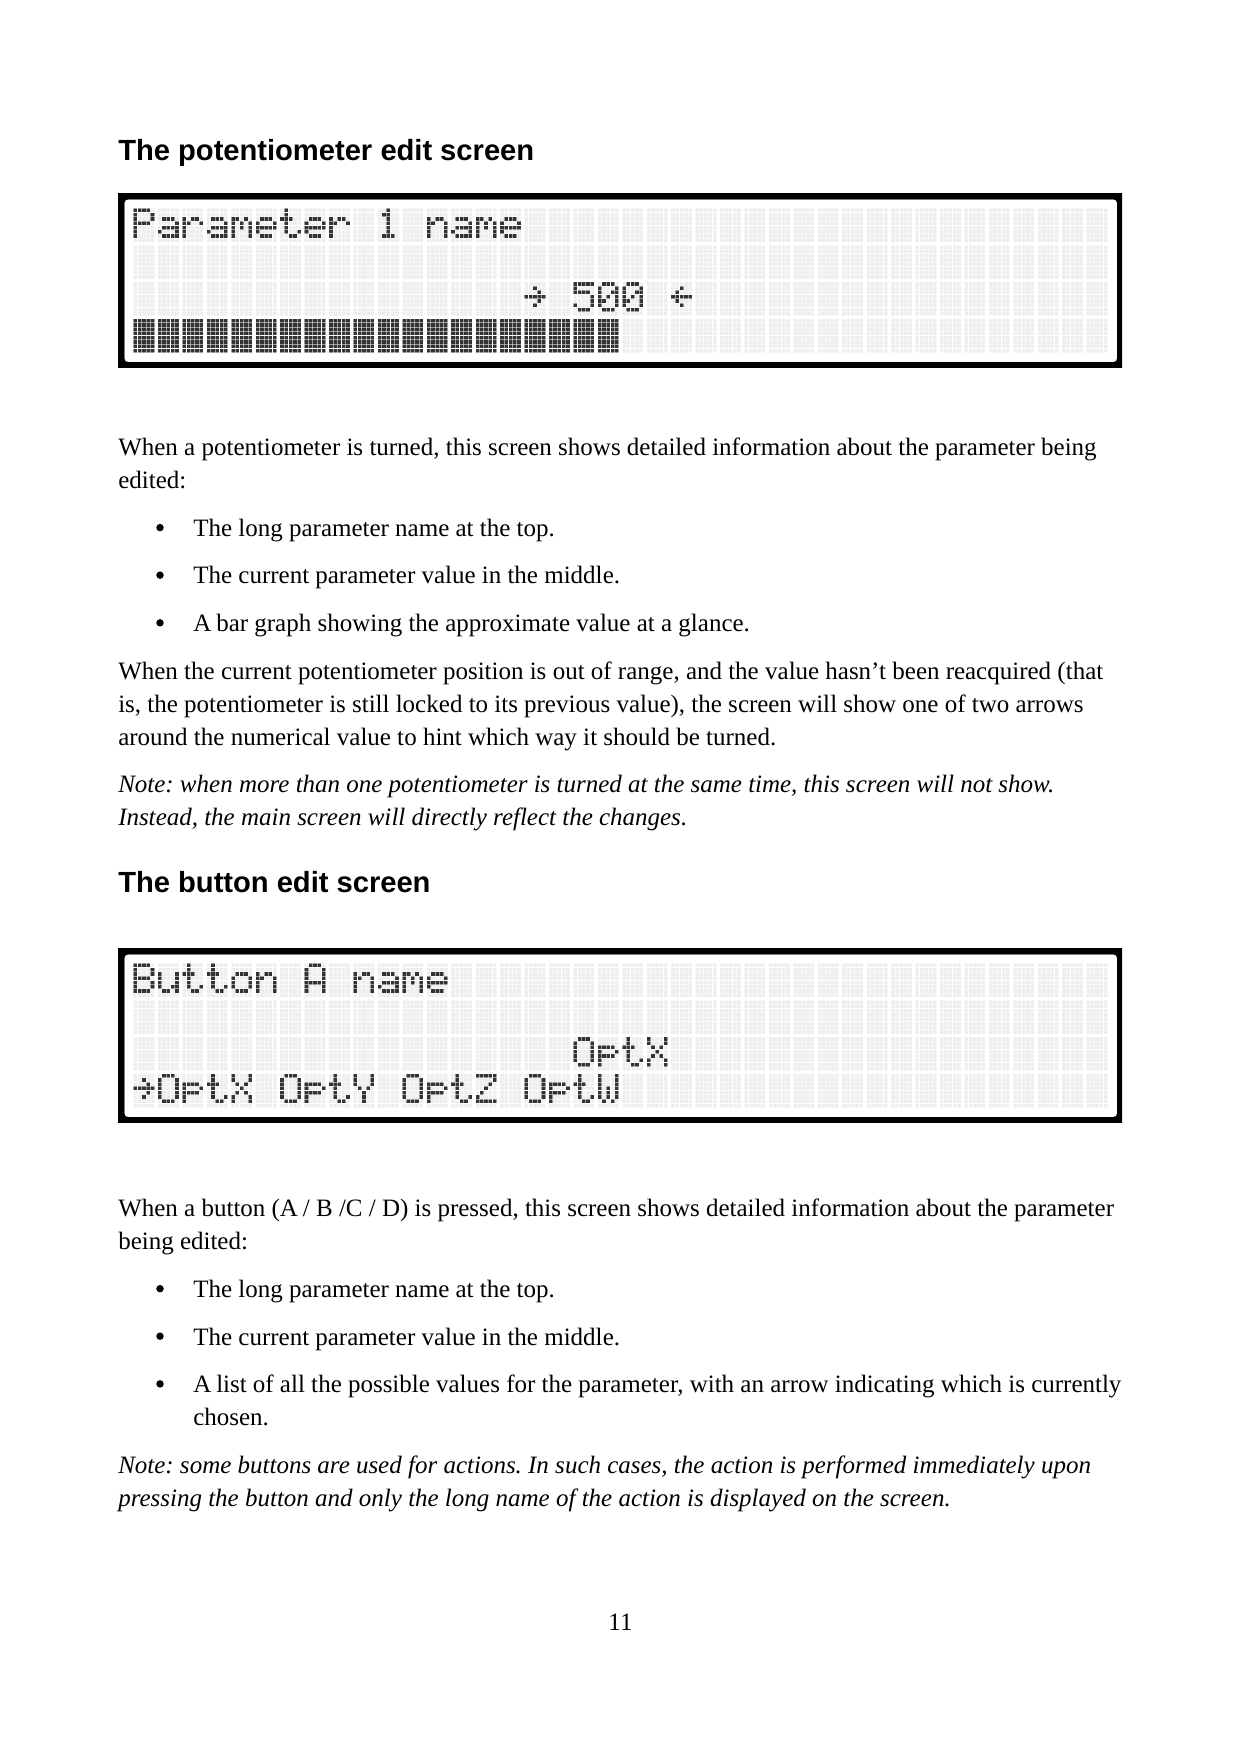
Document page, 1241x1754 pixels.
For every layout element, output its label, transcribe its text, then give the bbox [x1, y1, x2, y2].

subtitle The button edit screen [118, 865, 1122, 898]
picture [118, 948, 1123, 1123]
text When a button (A / B /C / D) is pressed, this screen shows detailed information about the parameter being edited: [118, 1193, 1122, 1255]
text Note: when more than one potentiometer is turned at the same time, this screen will not show. Instead, the main screen will directly reflect the changes. [118, 769, 1122, 831]
text When the current potentiometer position is out of range, and the value hasn’t been reacquired (that is, the potentiometer is still locked to its previous value), the screen will show one of two arrows around the numerical value to hint which way it should be turned. [118, 656, 1122, 751]
list The current parameter value in the middle. [156, 561, 1122, 589]
list The long parameter name at the top. [156, 1274, 1122, 1303]
text Note: some buttons are used for actions. In such cases, the action is performed immediately upon pressing the button and only the long name of the action is displayed on the screen. [118, 1450, 1122, 1512]
text When a potentiometer is turned, this screen shows detailed information about the parameter being edited: [118, 432, 1122, 494]
list A bar graph showing the approximate value at a glance. [156, 608, 1122, 637]
list The current parameter value in the middle. [156, 1322, 1122, 1350]
picture [118, 193, 1123, 368]
list The long parameter name at the top. [156, 513, 1122, 542]
list A list of all the possible values for the parameter, with an arrow indicating which is currently chosen. [156, 1369, 1122, 1431]
subtitle The potentiometer edit screen [118, 133, 1122, 166]
